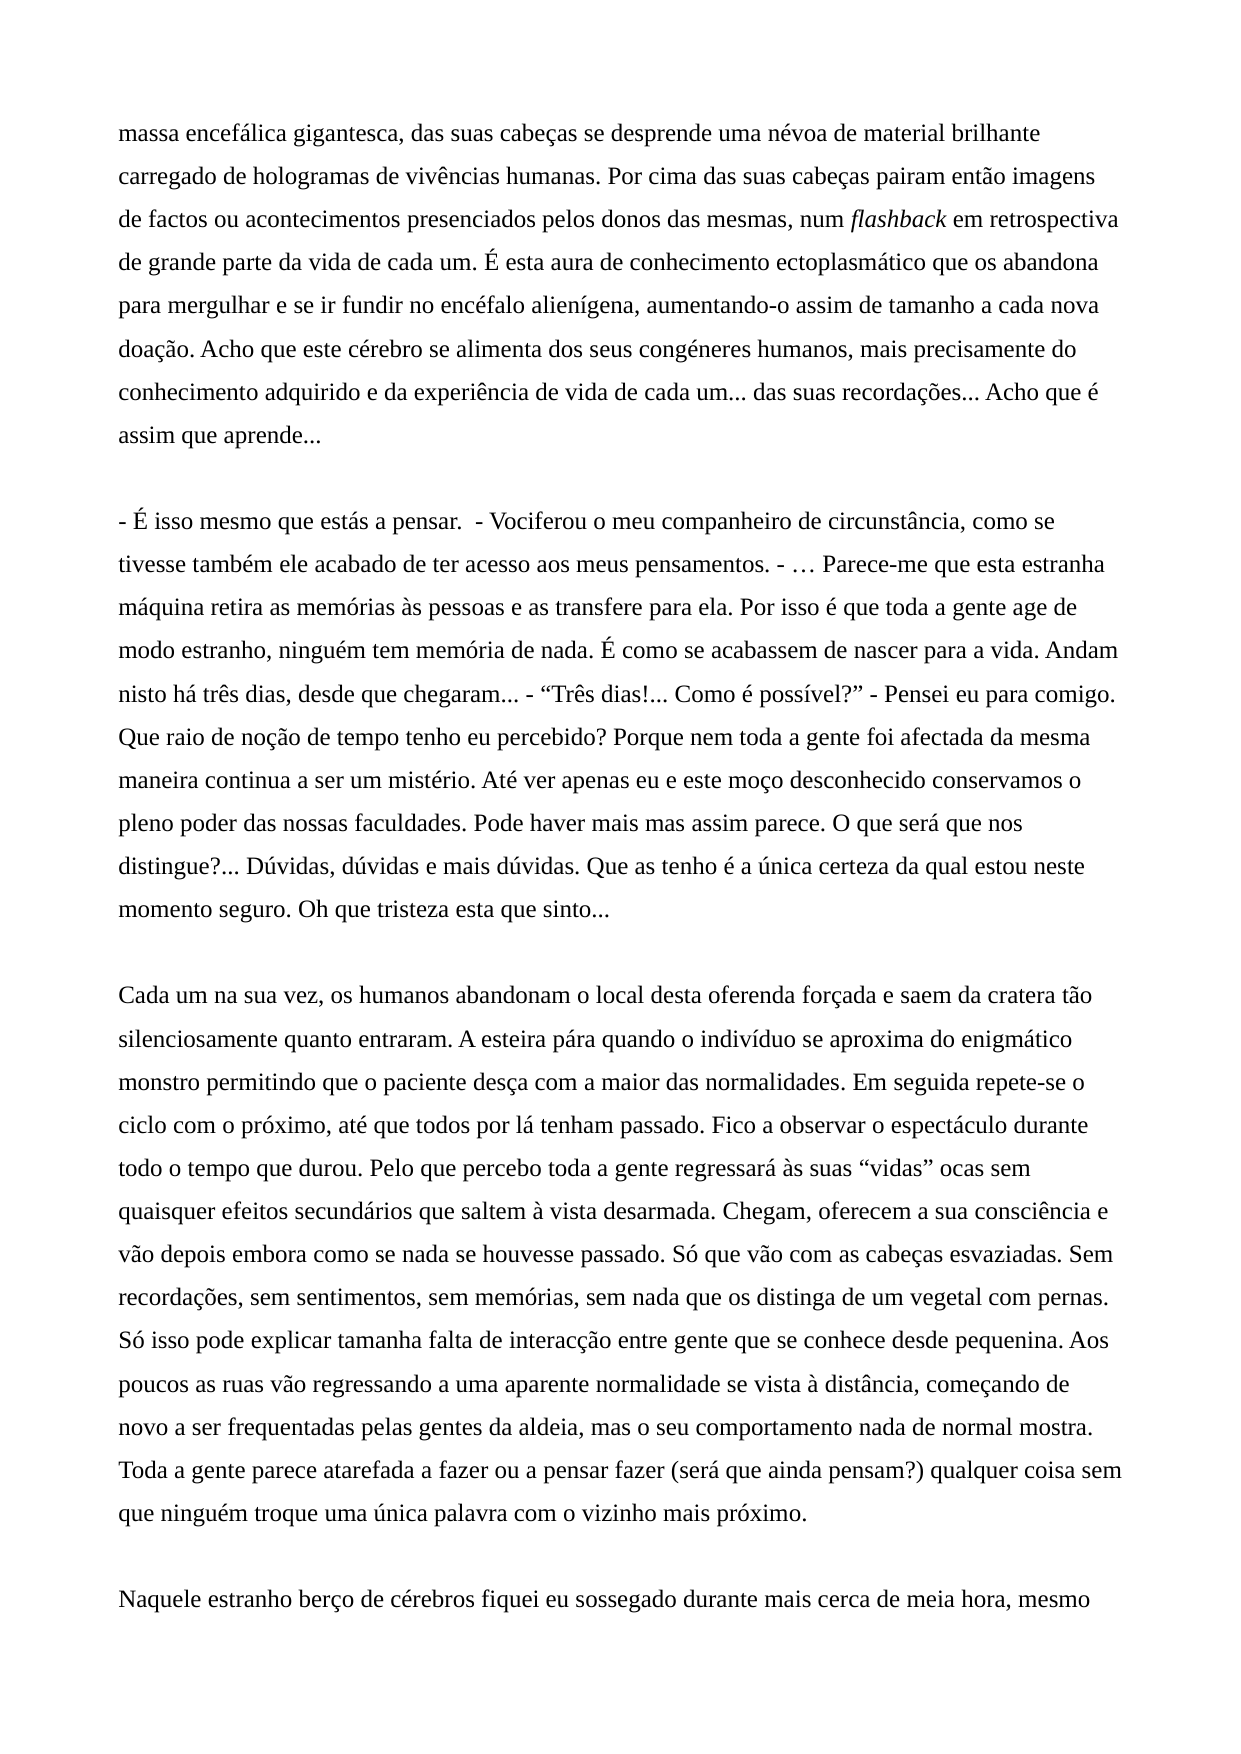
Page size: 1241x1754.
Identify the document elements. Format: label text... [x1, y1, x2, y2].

text - É isso mesmo que estás a pensar. - Vociferou o meu companheiro de circunstância, como se tivesse também ele acabado de ter acesso aos meus pensamentos. - … Parece-me que esta estranha máquina retira as memórias às pessoas e as transfere para ela. Por isso é que toda a gente age de modo estranho, ninguém tem memória de nada. É como se acabassem de nascer para a vida. Andam nisto há três dias, desde que chegaram... - “Três dias!... Como é possível?” - Pensei eu para comigo. Que raio de noção de tempo tenho eu percebido? Porque nem toda a gente foi afectada da mesma maneira continua a ser um mistério. Até ver apenas eu e este moço desconhecido conservamos o pleno poder das nossas faculdades. Pode haver mais mas assim parece. O que será que nos distingue?... Dúvidas, dúvidas e mais dúvidas. Que as tenho é a única certeza da qual estou neste momento seguro. Oh que tristeza esta que sinto... [118, 506, 1122, 923]
text massa encefálica gigantesca, das suas cabeças se desprende uma névoa de material brilhante carregado de hologramas de vivências humanas. Por cima das suas cabeças pairam então imagens de factos ou acontecimentos presenciados pelos donos das mesmas, num flashback em retrospectiva de grande parte da vida de cada um. É esta aura de conhecimento ectoplasmático que os abandona para mergulhar e se ir fundir no encéfalo alienígena, aumentando-o assim de tamanho a cada nova doação. Acho que este cérebro se alimenta dos seus congéneres humanos, mais precisamente do conhecimento adquirido e da experiência de vida de cada um... das suas recordações... Acho que é assim que aprende... [118, 118, 1122, 449]
text Naquele estranho berço de cérebros fiquei eu sossegado durante mais cerca de meia hora, mesmo [118, 1584, 1122, 1613]
text Cada um na sua vez, os humanos abandonam o local desta oferenda forçada e saem da cratera tão silenciosamente quanto entraram. A esteira pára quando o indivíduo se aproxima do enigmático monstro permitindo que o paciente desça com a maior das normalidades. Em seguida repete-se o ciclo com o próximo, até que todos por lá tenham passado. Fico a observar o espectáculo durante todo o tempo que durou. Pelo que percebo toda a gente regressará às suas “vidas” ocas sem quaisquer efeitos secundários que saltem à vista desarmada. Chegam, oferecem a sua consciência e vão depois embora como se nada se houvesse passado. Só que vão com as cabeças esvaziadas. Sem recordações, sem sentimentos, sem memórias, sem nada que os distinga de um vegetal com pernas. Só isso pode explicar tamanha falta de interacção entre gente que se conhece desde pequenina. Aos poucos as ruas vão regressando a uma aparente normalidade se vista à distância, começando de novo a ser frequentadas pelas gentes da aldeia, mas o seu comportamento nada de normal mostra. Toda a gente parece atarefada a fazer ou a pensar fazer (será que ainda pensam?) qualquer coisa sem que ninguém troque uma única palavra com o vizinho mais próximo. [118, 981, 1122, 1527]
